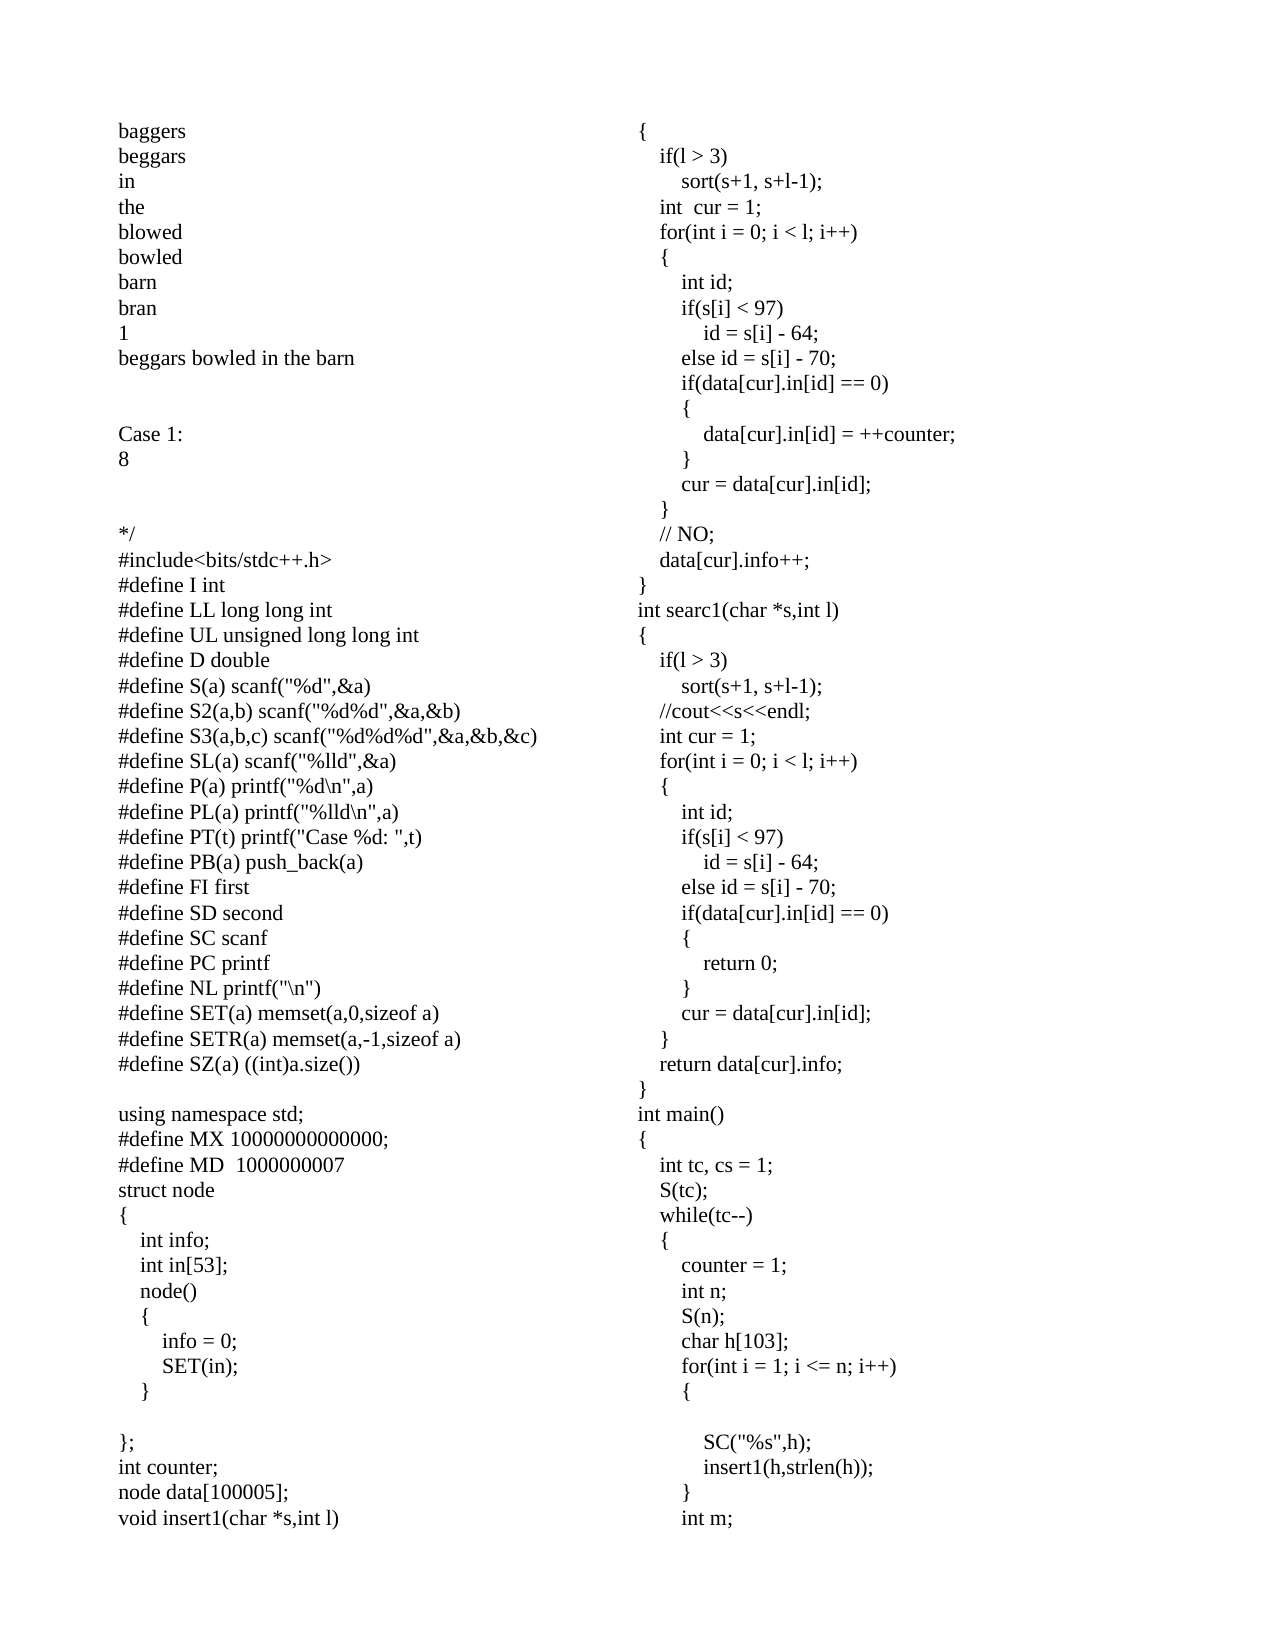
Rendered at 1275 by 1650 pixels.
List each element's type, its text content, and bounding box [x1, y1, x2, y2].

text cur = data[cur].in[id]; [637, 471, 1157, 496]
text insert1(h,strlen(h)); [637, 1454, 1157, 1479]
text #define SET(a) memset(a,0,sizeof a) [118, 1000, 637, 1026]
text 8 [118, 446, 637, 471]
text 1 [118, 320, 637, 345]
text int cur = 1; [637, 723, 1157, 748]
text Case 1: [118, 421, 637, 446]
text int counter; [118, 1454, 637, 1479]
text { [637, 622, 1157, 647]
text }; [118, 1429, 637, 1454]
text { [637, 1378, 1157, 1404]
text } [637, 446, 1157, 471]
text } [118, 1378, 637, 1404]
text #define PL(a) printf("%lld\n",a) [118, 799, 637, 824]
text { [637, 118, 1157, 143]
text baggers [118, 118, 637, 143]
text bowled [118, 244, 637, 269]
text { [637, 244, 1157, 269]
text bran [118, 294, 637, 320]
text } [637, 572, 1157, 597]
text sort(s+1, s+l-1); [637, 168, 1157, 194]
text int main() [637, 1101, 1157, 1126]
text id = s[i] - 64; [637, 320, 1157, 345]
text #define SL(a) scanf("%lld",&a) [118, 748, 637, 773]
text void insert1(char *s,int l) [118, 1504, 637, 1530]
text // NO; [637, 521, 1157, 547]
text if(l > 3) [637, 143, 1157, 168]
text #define NL printf("\n") [118, 975, 637, 1000]
text if(data[cur].in[id] == 0) [637, 370, 1157, 395]
text beggars bowled in the barn [118, 345, 637, 370]
text cur = data[cur].in[id]; [637, 1000, 1157, 1026]
text { [637, 1126, 1157, 1152]
text #define PC printf [118, 950, 637, 975]
text { [637, 1227, 1157, 1252]
text #define S3(a,b,c) scanf("%d%d%d",&a,&b,&c) [118, 723, 637, 748]
text { [118, 1303, 637, 1328]
text } [637, 1076, 1157, 1101]
text int in[53]; [118, 1252, 637, 1278]
text counter = 1; [637, 1252, 1157, 1278]
text for(int i = 0; i < l; i++) [637, 219, 1157, 244]
text #define FI first [118, 874, 637, 899]
text struct node [118, 1177, 637, 1202]
text { [637, 395, 1157, 421]
text if(s[i] < 97) [637, 824, 1157, 849]
text #define SD second [118, 899, 637, 925]
text #define S2(a,b) scanf("%d%d",&a,&b) [118, 698, 637, 723]
text node data[100005]; [118, 1479, 637, 1504]
text { [637, 773, 1157, 799]
text int searc1(char *s,int l) [637, 597, 1157, 622]
text S(tc); [637, 1177, 1157, 1202]
text for(int i = 1; i <= n; i++) [637, 1353, 1157, 1378]
text #define SETR(a) memset(a,-1,sizeof a) [118, 1026, 637, 1051]
text using namespace std; [118, 1101, 637, 1126]
text { [118, 1202, 637, 1227]
text the [118, 194, 637, 219]
text #define UL unsigned long long int [118, 622, 637, 647]
text char h[103]; [637, 1328, 1157, 1353]
text SC("%s",h); [637, 1429, 1157, 1454]
text #define D double [118, 647, 637, 673]
text int id; [637, 799, 1157, 824]
text id = s[i] - 64; [637, 849, 1157, 874]
text #define PT(t) printf("Case %d: ",t) [118, 824, 637, 849]
text #define MD 1000000007 [118, 1152, 637, 1177]
text int n; [637, 1278, 1157, 1303]
text #define S(a) scanf("%d",&a) [118, 673, 637, 698]
text return 0; [637, 950, 1157, 975]
text int cur = 1; [637, 194, 1157, 219]
text #define SC scanf [118, 925, 637, 950]
text while(tc--) [637, 1202, 1157, 1227]
text data[cur].info++; [637, 547, 1157, 572]
text #define PB(a) push_back(a) [118, 849, 637, 874]
text else id = s[i] - 70; [637, 874, 1157, 899]
text #define SZ(a) ((int)a.size()) [118, 1051, 637, 1076]
text info = 0; [118, 1328, 637, 1353]
text //cout<<s<<endl; [637, 698, 1157, 723]
text } [637, 1479, 1157, 1504]
text in [118, 168, 637, 194]
text data[cur].in[id] = ++counter; [637, 421, 1157, 446]
text S(n); [637, 1303, 1157, 1328]
text #define I int [118, 572, 637, 597]
text { [637, 925, 1157, 950]
text SET(in); [118, 1353, 637, 1378]
text beggars [118, 143, 637, 168]
text return data[cur].info; [637, 1051, 1157, 1076]
text #define LL long long int [118, 597, 637, 622]
text blowed [118, 219, 637, 244]
text else id = s[i] - 70; [637, 345, 1157, 370]
text } [637, 1026, 1157, 1051]
text if(l > 3) [637, 647, 1157, 673]
text node() [118, 1278, 637, 1303]
text #define P(a) printf("%d\n",a) [118, 773, 637, 799]
text int id; [637, 269, 1157, 294]
text if(data[cur].in[id] == 0) [637, 899, 1157, 925]
text barn [118, 269, 637, 294]
text #include<bits/stdc++.h> [118, 547, 637, 572]
text int m; [637, 1504, 1157, 1530]
text int tc, cs = 1; [637, 1152, 1157, 1177]
text sort(s+1, s+l-1); [637, 673, 1157, 698]
text */ [118, 521, 637, 547]
text #define MX 10000000000000; [118, 1126, 637, 1152]
text } [637, 975, 1157, 1000]
text int info; [118, 1227, 637, 1252]
text for(int i = 0; i < l; i++) [637, 748, 1157, 773]
text } [637, 496, 1157, 521]
text if(s[i] < 97) [637, 294, 1157, 320]
